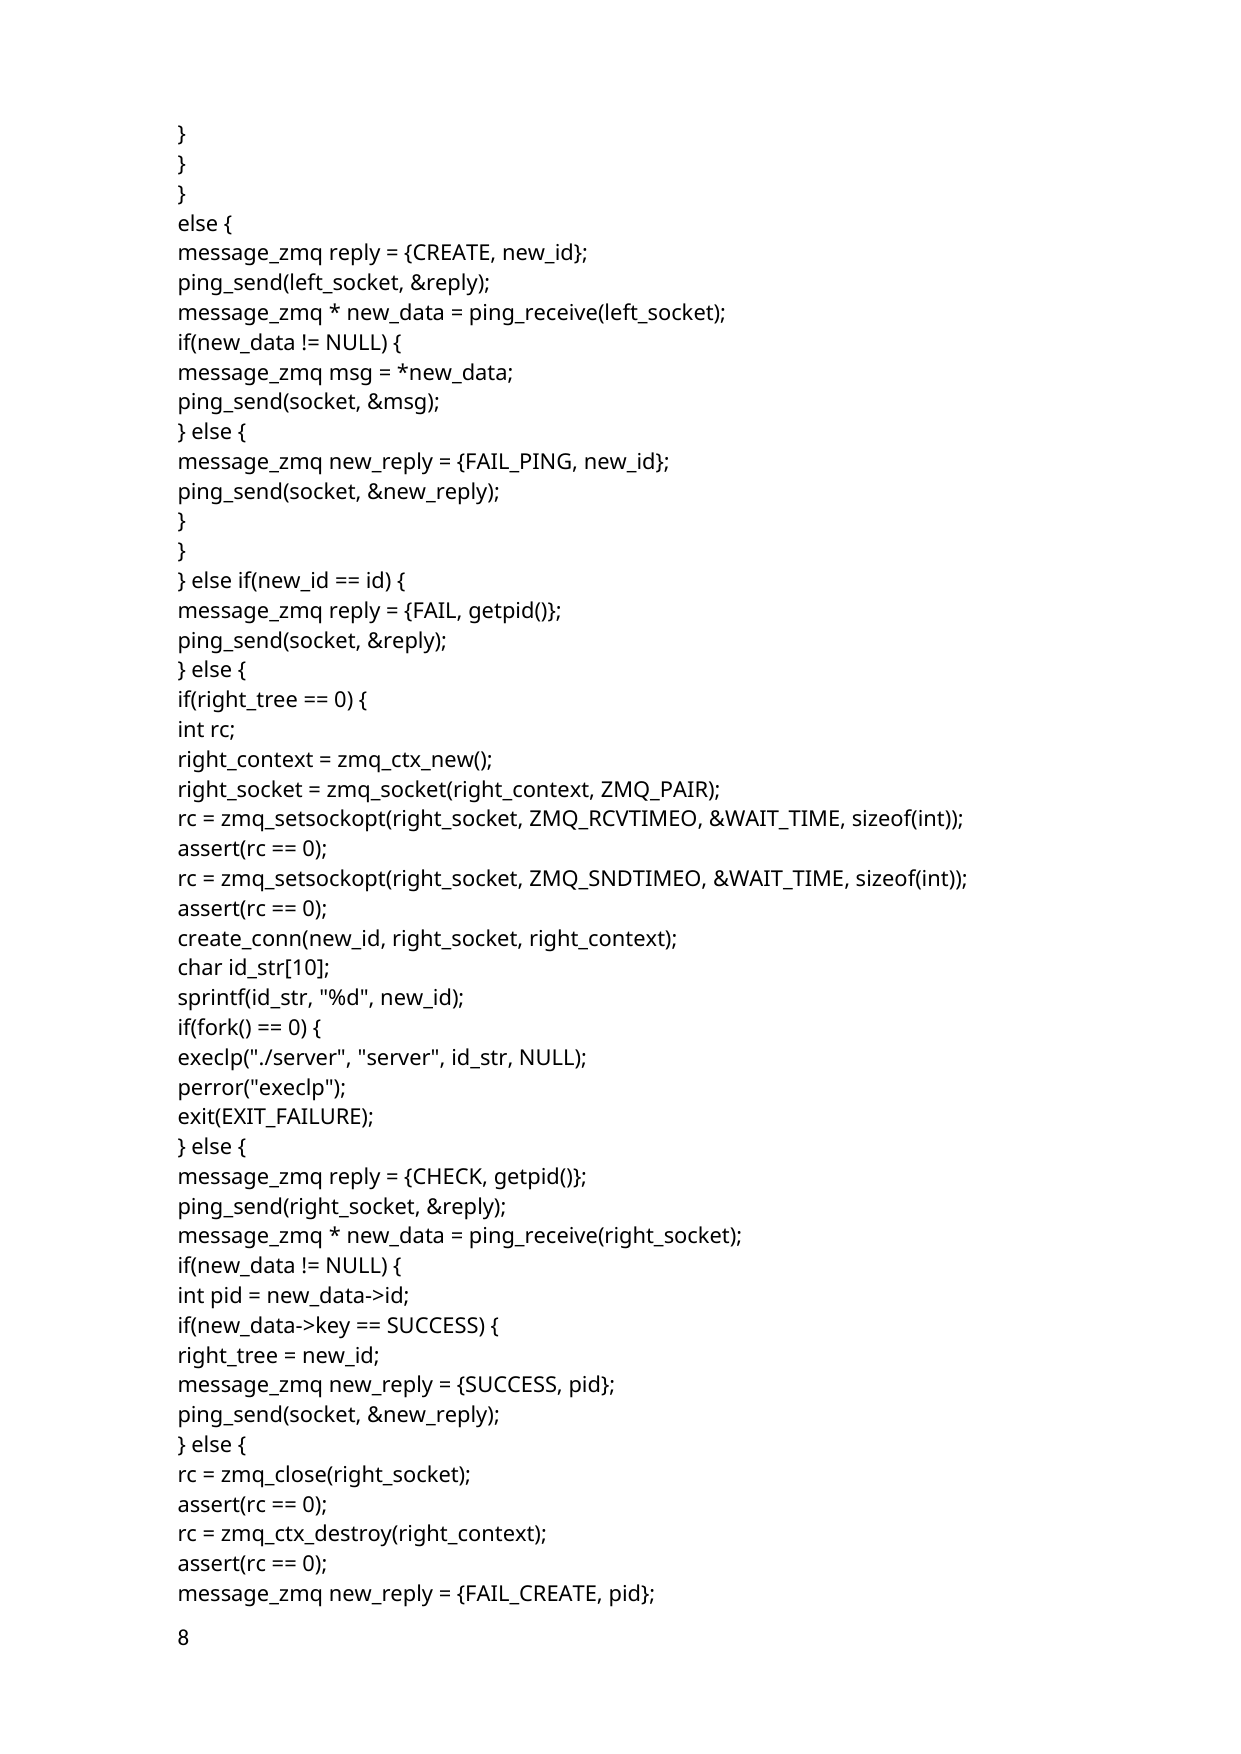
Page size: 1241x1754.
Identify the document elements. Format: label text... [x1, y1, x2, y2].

text rc = zmq_setsockopt(right_socket, ZMQ_RCVTIMEO, &WAIT_TIME, sizeof(int)); [177, 803, 1152, 833]
text assert(rc == 0); [177, 1488, 1152, 1518]
text int pid = new_data->id; [177, 1280, 1152, 1310]
text message_zmq reply = {CREATE, new_id}; [177, 237, 1152, 267]
text int rc; [177, 714, 1152, 744]
text ping_send(socket, &new_reply); [177, 476, 1152, 505]
text message_zmq reply = {FAIL, getpid()}; [177, 595, 1152, 624]
text if(fork() == 0) { [177, 1012, 1152, 1042]
text } [177, 178, 1152, 207]
text right_context = zmq_ctx_new(); [177, 744, 1152, 773]
text execlp("./server", "server", id_str, NULL); [177, 1042, 1152, 1071]
text perror("execlp"); [177, 1071, 1152, 1101]
text rc = zmq_ctx_destroy(right_context); [177, 1518, 1152, 1548]
text message_zmq new_reply = {FAIL_CREATE, pid}; [177, 1578, 1152, 1608]
text else { [177, 207, 1152, 237]
text } else if(new_id == id) { [177, 565, 1152, 595]
text if(new_data != NULL) { [177, 327, 1152, 356]
text if(right_tree == 0) { [177, 684, 1152, 714]
text rc = zmq_close(right_socket); [177, 1459, 1152, 1488]
text char id_str[10]; [177, 952, 1152, 982]
text exit(EXIT_FAILURE); [177, 1101, 1152, 1131]
text rc = zmq_setsockopt(right_socket, ZMQ_SNDTIMEO, &WAIT_TIME, sizeof(int)); [177, 863, 1152, 893]
text if(new_data != NULL) { [177, 1250, 1152, 1280]
text } [177, 148, 1152, 178]
text right_tree = new_id; [177, 1339, 1152, 1369]
text message_zmq * new_data = ping_receive(right_socket); [177, 1220, 1152, 1250]
text message_zmq * new_data = ping_receive(left_socket); [177, 297, 1152, 327]
text message_zmq new_reply = {FAIL_PING, new_id}; [177, 446, 1152, 476]
text message_zmq msg = *new_data; [177, 356, 1152, 386]
text assert(rc == 0); [177, 833, 1152, 863]
text } [177, 535, 1152, 565]
text ping_send(right_socket, &reply); [177, 1191, 1152, 1220]
text ping_send(socket, &new_reply); [177, 1399, 1152, 1429]
text } [177, 505, 1152, 535]
text } else { [177, 416, 1152, 446]
text ping_send(socket, &reply); [177, 624, 1152, 654]
text sprintf(id_str, "%d", new_id); [177, 982, 1152, 1012]
text message_zmq new_reply = {SUCCESS, pid}; [177, 1369, 1152, 1399]
text } else { [177, 654, 1152, 684]
text ping_send(left_socket, &reply); [177, 267, 1152, 297]
text assert(rc == 0); [177, 1548, 1152, 1578]
text message_zmq reply = {CHECK, getpid()}; [177, 1161, 1152, 1191]
text } [177, 118, 1152, 148]
text assert(rc == 0); [177, 893, 1152, 922]
text create_conn(new_id, right_socket, right_context); [177, 922, 1152, 952]
text right_socket = zmq_socket(right_context, ZMQ_PAIR); [177, 773, 1152, 803]
text ping_send(socket, &msg); [177, 386, 1152, 416]
text } else { [177, 1429, 1152, 1459]
text if(new_data->key == SUCCESS) { [177, 1310, 1152, 1339]
text } else { [177, 1131, 1152, 1161]
